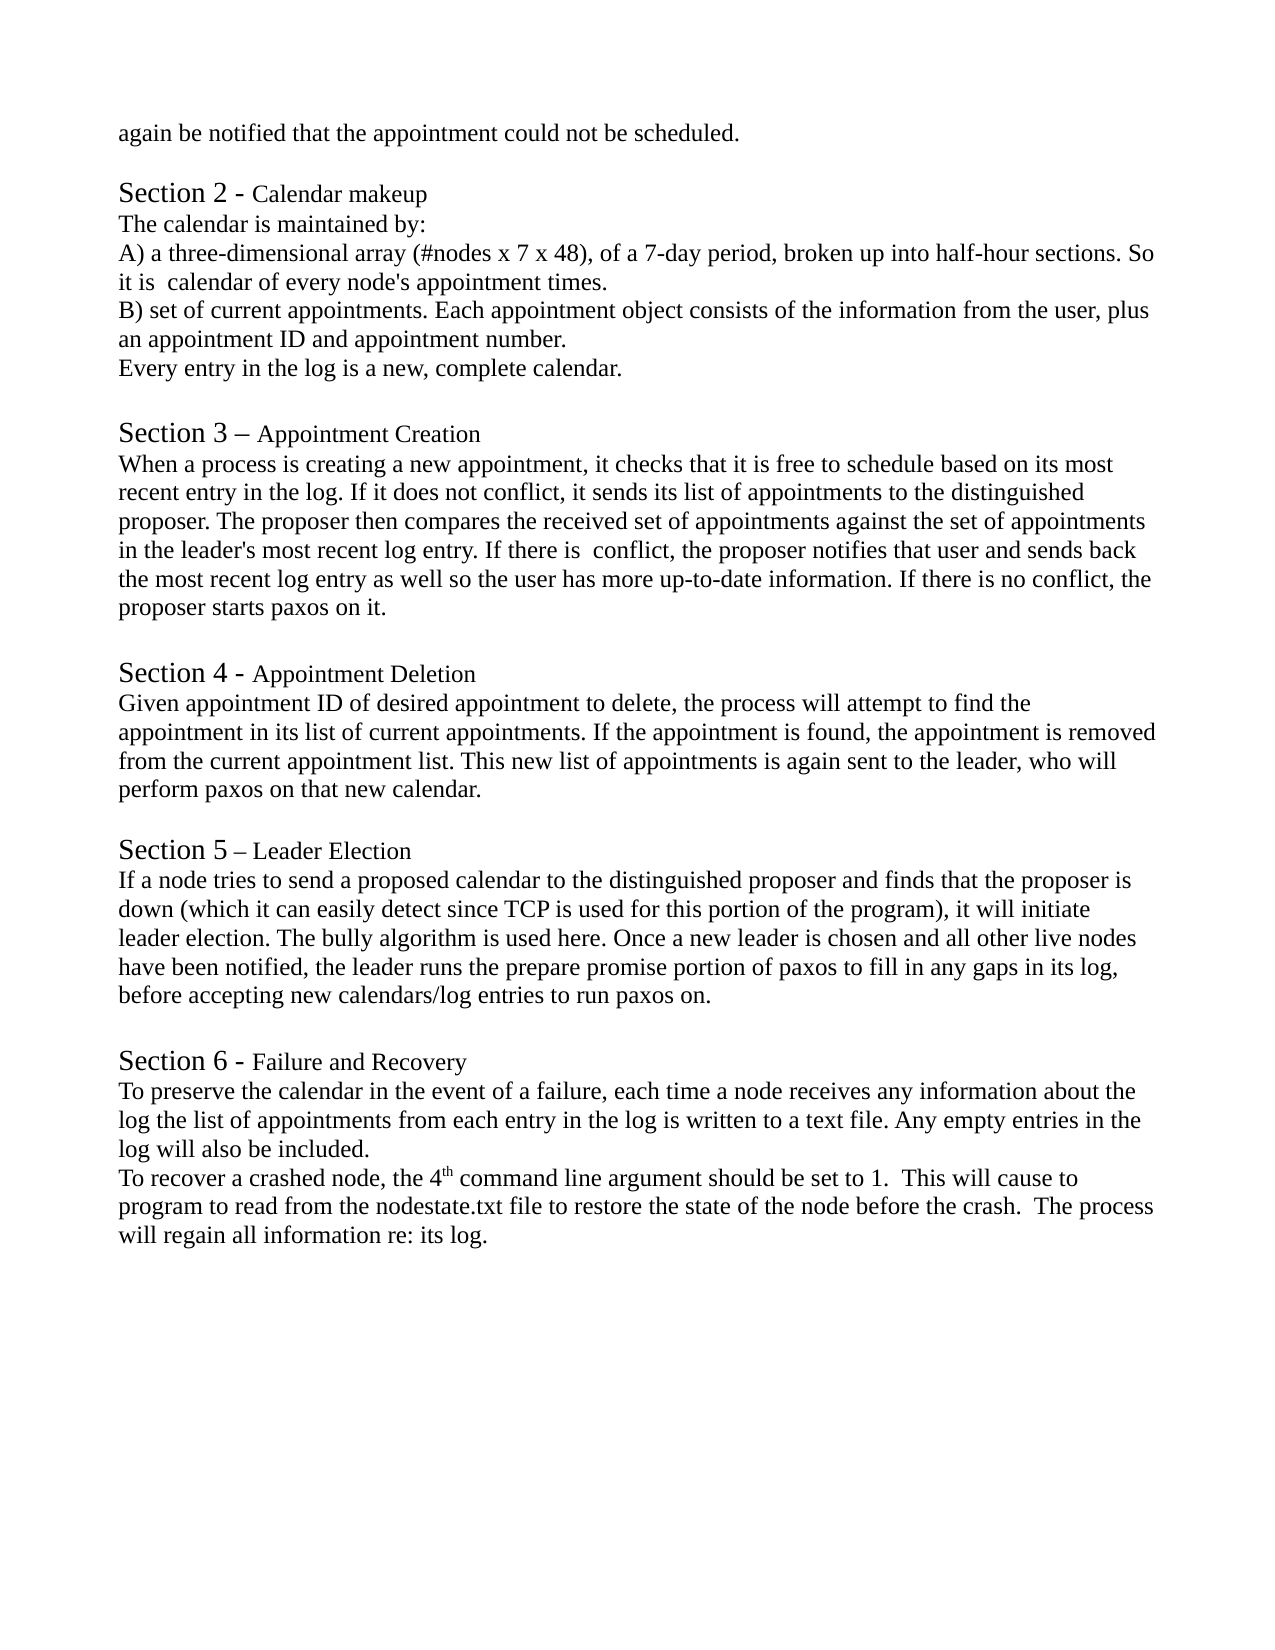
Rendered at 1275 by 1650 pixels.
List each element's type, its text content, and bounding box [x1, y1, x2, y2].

text again be notified that the appointment could not be scheduled. [118, 118, 1157, 147]
text To preserve the calendar in the event of a failure, each time a node receives any information about the log the list of appointments from each entry in the log is written to a text file. Any empty entries in the log will also be included. [118, 1076, 1157, 1163]
text Section 6 - Failure and Recovery [118, 1043, 1157, 1076]
text Section 3 – Appointment Creation [118, 415, 1157, 449]
text Section 2 - Calendar makeup [118, 176, 1157, 209]
text A) a three-dimensional array (#nodes x 7 x 48), of a 7-day period, broken up into half-hour sections. So it is calendar of every node's appointment times. [118, 238, 1157, 295]
text Every entry in the log is a new, complete calendar. [118, 353, 1157, 382]
text B) set of current appointments. Each appointment object consists of the information from the user, plus an appointment ID and appointment number. [118, 295, 1157, 353]
text To recover a crashed node, the 4th command line argument should be set to 1. This will cause to program to read from the nodestate.txt file to restore the state of the node before the crash. The process will regain all information re: its log. [118, 1163, 1157, 1249]
text When a process is creating a new appointment, it checks that it is free to schedule based on its most recent entry in the log. If it does not conflict, it sends its list of appointments to the distinguished proposer. The proposer then compares the received set of appointments against the set of appointments in the leader's most recent log entry. If there is conflict, the proposer notifies that user and sends back the most recent log entry as well so the user has more up-to-date information. If there is no conflict, the proposer starts paxos on it. [118, 449, 1157, 621]
text Section 4 - Appointment Deletion [118, 655, 1157, 688]
text Given appointment ID of desired appointment to delete, the process will attempt to find the appointment in its list of current appointments. If the appointment is found, the appointment is removed from the current appointment list. This new list of appointments is again sent to the leader, who will perform paxos on that new calendar. [118, 688, 1157, 803]
text If a node tries to send a proposed calendar to the distinguished proposer and finds that the proposer is down (which it can easily detect since TCP is used for this portion of the program), it will initiate leader election. The bully algorithm is used here. Once a new leader is chosen and all other live nodes have been notified, the leader runs the prepare promise portion of paxos to fill in any gaps in its log, before accepting new calendars/log entries to run paxos on. [118, 866, 1157, 1009]
text Section 5 – Leader Election [118, 832, 1157, 866]
text The calendar is maintained by: [118, 209, 1157, 238]
